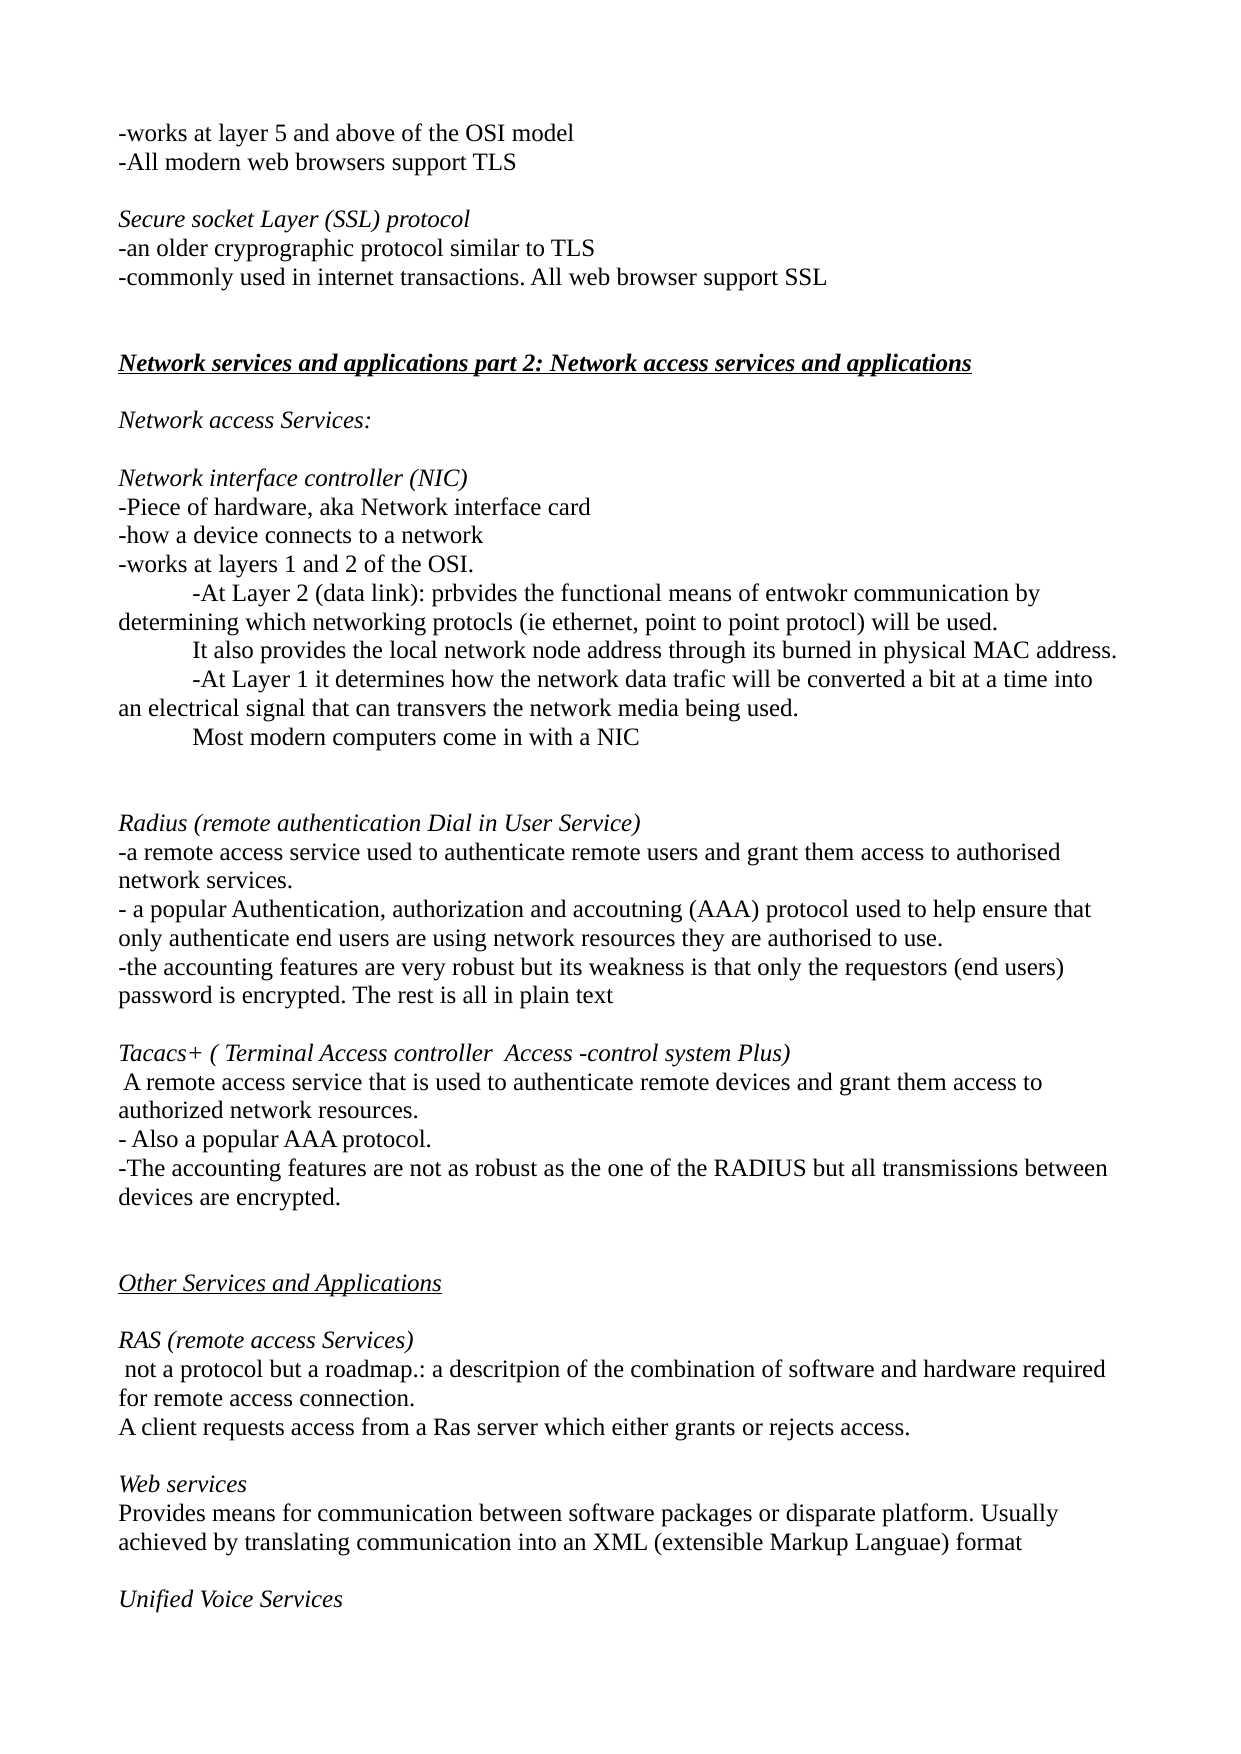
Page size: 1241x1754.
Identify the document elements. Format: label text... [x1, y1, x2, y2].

text -All modern web browsers support TLS [118, 147, 1122, 176]
text Web services [118, 1469, 1122, 1498]
text - Also a popular AAA protocol. [118, 1124, 1122, 1153]
text Secure socket Layer (SSL) protocol [118, 204, 1122, 233]
text Provides means for communication between software packages or disparate platform. Usually achieved by translating communication into an XML (extensible Markup Languae) format [118, 1498, 1122, 1556]
text -works at layers 1 and 2 of the OSI. [118, 549, 1122, 578]
text Radius (remote authentication Dial in User Service) [118, 808, 1122, 837]
text -At Layer 2 (data link): prbvides the functional means of entwokr communication by determining which networking protocls (ie ethernet, point to point protocl) will be used. [118, 578, 1122, 636]
text Network access Services: [118, 406, 1122, 434]
text not a protocol but a roadmap.: a descritpion of the combination of software and hardware required for remote access connection. [118, 1354, 1122, 1412]
text -The accounting features are not as robust as the one of the RADIUS but all transmissions between devices are encrypted. [118, 1153, 1122, 1211]
text Network interface controller (NIC) [118, 463, 1122, 492]
text - a popular Authentication, authorization and accoutning (AAA) protocol used to help ensure that only authenticate end users are using network resources they are authorised to use. [118, 894, 1122, 952]
text RAS (remote access Services) [118, 1326, 1122, 1354]
text -commonly used in internet transactions. All web browser support SSL [118, 262, 1122, 291]
text Most modern computers come in with a NIC [118, 722, 1122, 751]
text A remote access service that is used to authenticate remote devices and grant them access to authorized network resources. [118, 1067, 1122, 1124]
text -works at layer 5 and above of the OSI model [118, 118, 1122, 147]
text A client requests access from a Ras server which either grants or rejects access. [118, 1412, 1122, 1441]
text -Piece of hardware, aka Network interface card [118, 492, 1122, 521]
text Network services and applications part 2: Network access services and applications [118, 348, 1122, 377]
text -At Layer 1 it determines how the network data trafic will be converted a bit at a time into an electrical signal that can transvers the network media being used. [118, 664, 1122, 722]
text Tacacs+ ( Terminal Access controller Access -control system Plus) [118, 1038, 1122, 1067]
text Other Services and Applications [118, 1268, 1122, 1297]
text -an older cryprographic protocol similar to TLS [118, 233, 1122, 262]
text -a remote access service used to authenticate remote users and grant them access to authorised network services. [118, 837, 1122, 894]
text Unified Voice Services [118, 1584, 1122, 1613]
text It also provides the local network node address through its burned in physical MAC address. [118, 636, 1122, 664]
text -how a device connects to a network [118, 521, 1122, 549]
text -the accounting features are very robust but its weakness is that only the requestors (end users) password is encrypted. The rest is all in plain text [118, 952, 1122, 1009]
